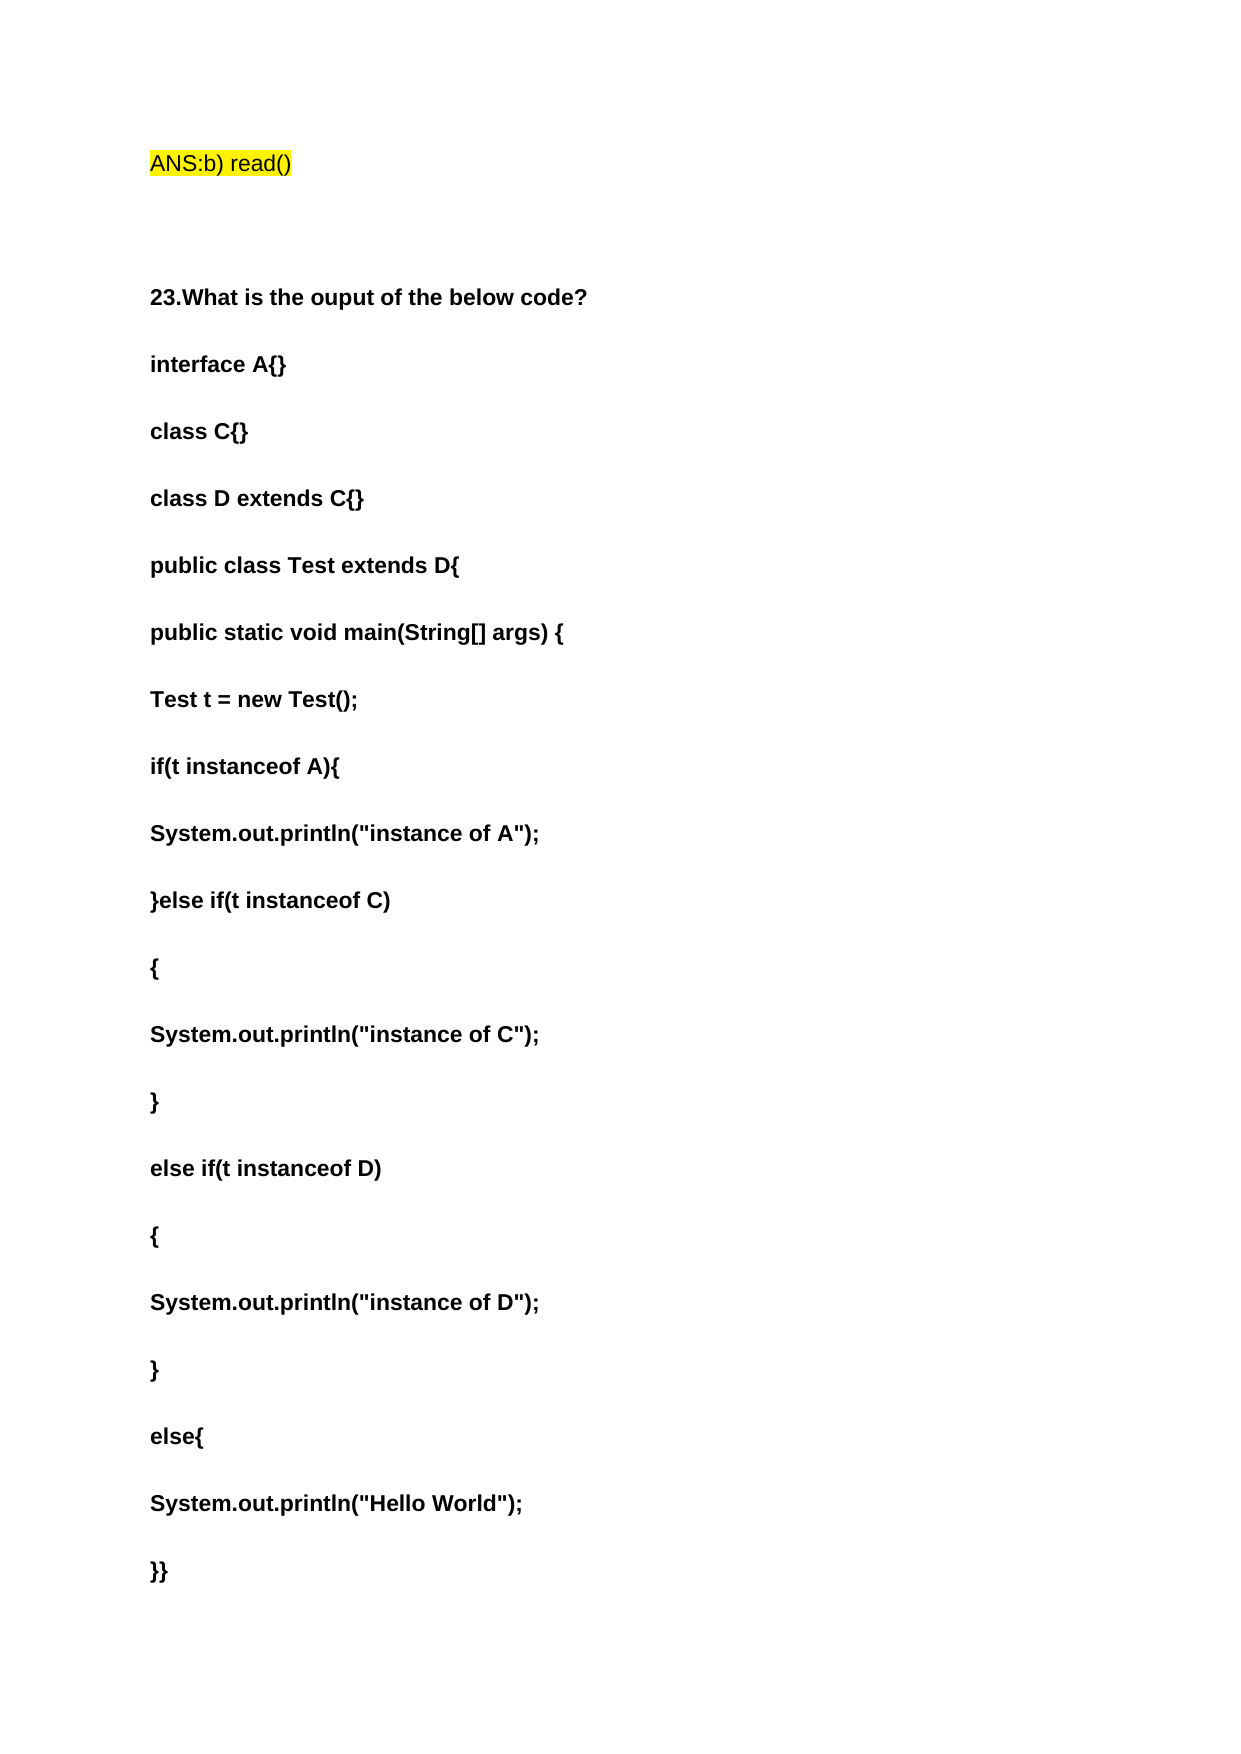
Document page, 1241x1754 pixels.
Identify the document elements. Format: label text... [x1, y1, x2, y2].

text }} [150, 1557, 1090, 1583]
text class D extends C{} [150, 485, 1090, 511]
text } [150, 1356, 1090, 1382]
text interface A{} [150, 351, 1090, 377]
text }else if(t instanceof C) [150, 887, 1090, 913]
text 23.What is the ouput of the below code? [150, 284, 1090, 310]
text { [150, 954, 1090, 980]
text public class Test extends D{ [150, 552, 1090, 578]
text ANS:b) read() [150, 150, 1090, 176]
text System.out.println("instance of D"); [150, 1289, 1090, 1315]
text else{ [150, 1423, 1090, 1449]
text class C{} [150, 418, 1090, 444]
text System.out.println("Hello World"); [150, 1489, 1090, 1516]
text { [150, 1222, 1090, 1248]
text public static void main(String[] args) { [150, 619, 1090, 645]
text if(t instanceof A){ [150, 753, 1090, 779]
text System.out.println("instance of A"); [150, 820, 1090, 846]
text Test t = new Test(); [150, 686, 1090, 712]
text else if(t instanceof D) [150, 1155, 1090, 1181]
text } [150, 1088, 1090, 1114]
text System.out.println("instance of C"); [150, 1021, 1090, 1047]
